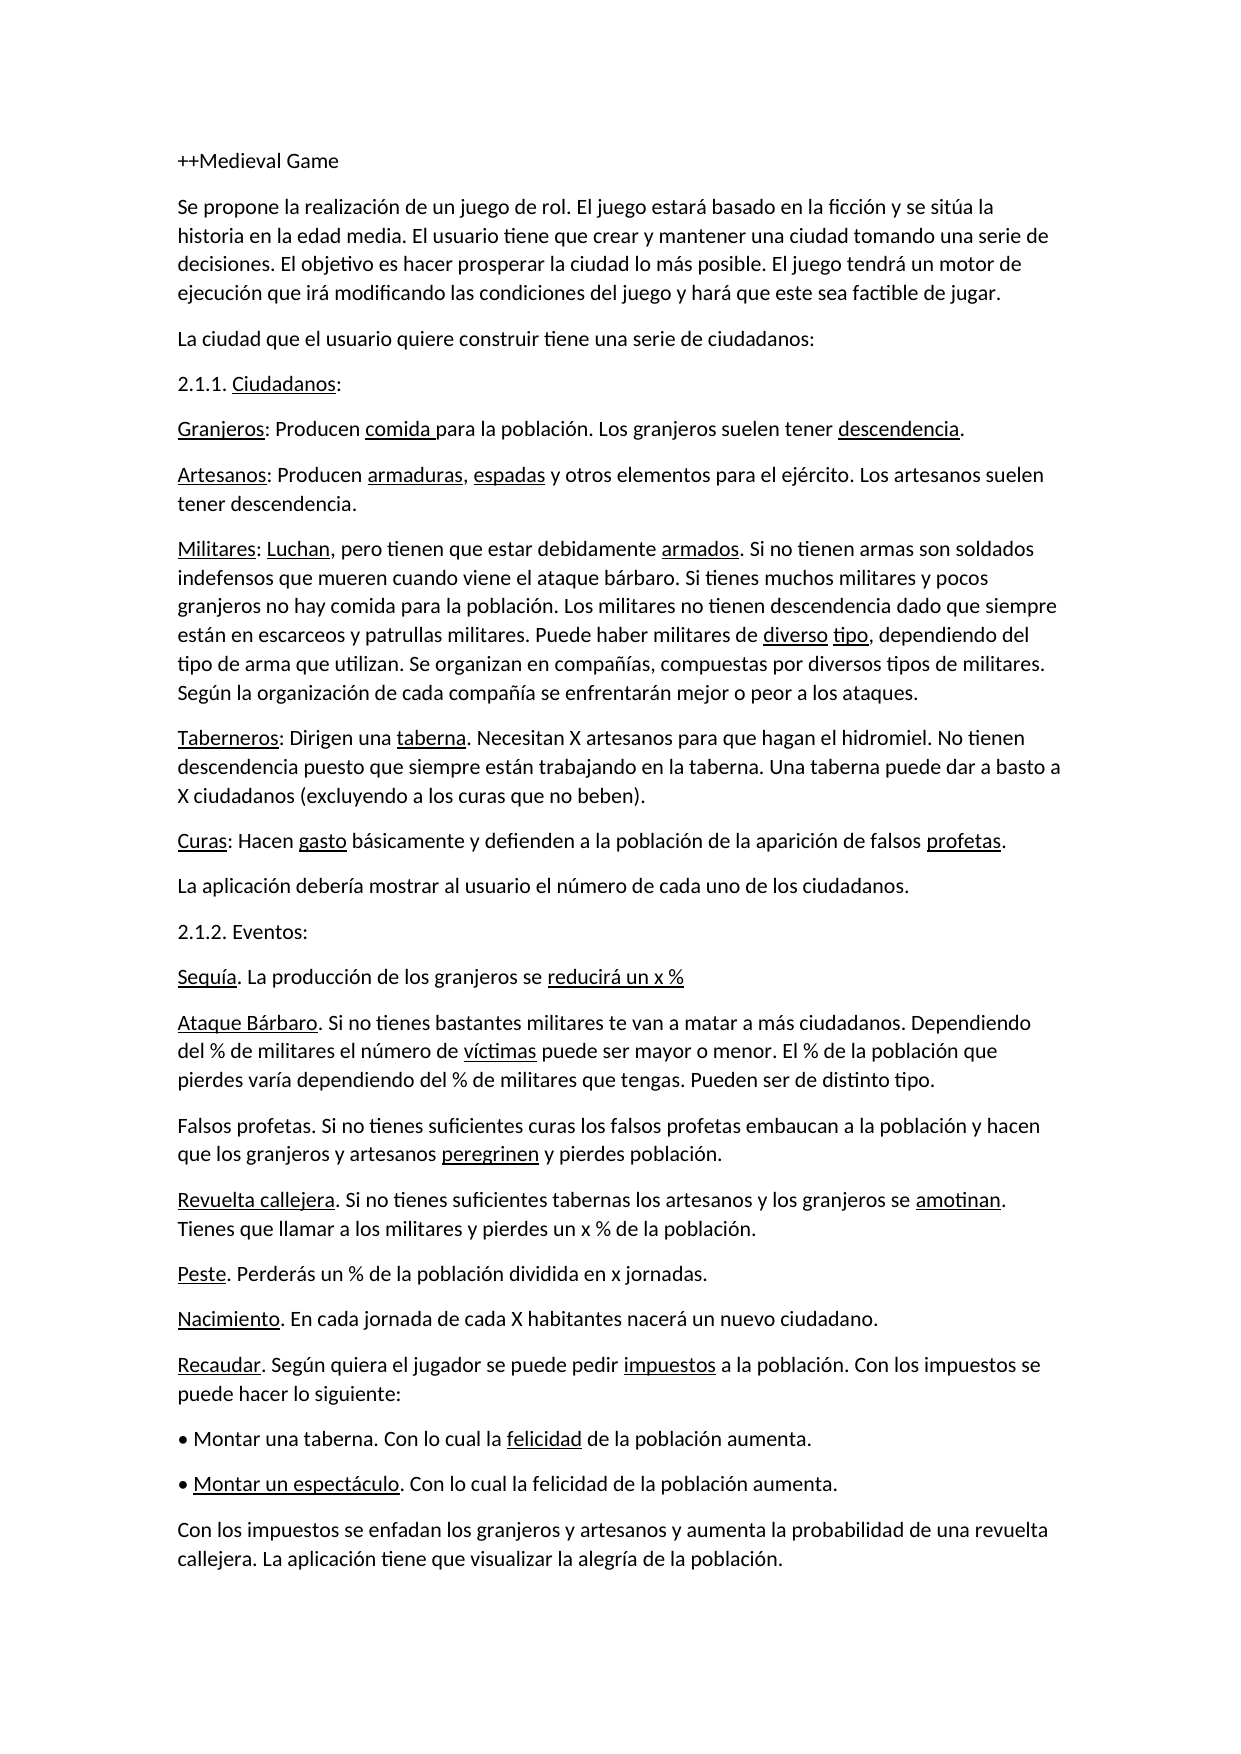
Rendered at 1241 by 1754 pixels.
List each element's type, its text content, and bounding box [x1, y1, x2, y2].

text Revuelta callejera. Si no tienes suficientes tabernas los artesanos y los granjeros se amotinan. Tienes que llamar a los militares y pierdes un x % de la población. [177, 1186, 1063, 1241]
text Ataque Bárbaro. Si no tienes bastantes militares te van a matar a más ciudadanos. Dependiendo del % de militares el número de víctimas puede ser mayor o menor. El % de la población que pierdes varía dependiendo del % de militares que tengas. Pueden ser de distinto tipo. [177, 1009, 1063, 1093]
text Falsos profetas. Si no tienes suficientes curas los falsos profetas embaucan a la población y hacen que los granjeros y artesanos peregrinen y pierdes población. [177, 1112, 1063, 1167]
text Nacimiento. En cada jornada de cada X habitantes nacerá un nuevo ciudadano. [177, 1306, 1063, 1332]
text Militares: Luchan, pero tienen que estar debidamente armados. Si no tienen armas son soldados indefensos que mueren cuando viene el ataque bárbaro. Si tienes muchos militares y pocos granjeros no hay comida para la población. Los militares no tienen descendencia dado que siempre están en escarceos y patrullas militares. Puede haber militares de diverso tipo, dependiendo del tipo de arma que utilizan. Se organizan en compañías, compuestas por diversos tipos de militares. Según la organización de cada compañía se enfrentarán mejor o peor a los ataques. [177, 535, 1063, 706]
text Sequía. La producción de los granjeros se reducirá un x % [177, 963, 1063, 990]
text Curas: Hacen gasto básicamente y defienden a la población de la aparición de falsos profetas. [177, 827, 1063, 854]
text Peste. Perderás un % de la población dividida en x jornadas. [177, 1260, 1063, 1287]
text Con los impuestos se enfadan los granjeros y artesanos y aumenta la probabilidad de una revuelta callejera. La aplicación tiene que visualizar la alegría de la población. [177, 1516, 1063, 1571]
text Granjeros: Producen comida para la población. Los granjeros suelen tener descendencia. [177, 416, 1063, 442]
text • Montar un espectáculo. Con lo cual la felicidad de la población aumenta. [177, 1471, 1063, 1497]
text La ciudad que el usuario quiere construir tiene una serie de ciudadanos: [177, 325, 1063, 351]
text Se propone la realización de un juego de rol. El juego estará basado en la ficción y se sitúa la historia en la edad media. El usuario tiene que crear y mantener una ciudad tomando una serie de decisiones. El objetivo es hacer prosperar la ciudad lo más posible. El juego tendrá un motor de ejecución que irá modificando las condiciones del juego y hará que este sea factible de jugar. [177, 193, 1063, 306]
text Recaudar. Según quiera el jugador se puede pedir impuestos a la población. Con los impuestos se puede hacer lo siguiente: [177, 1351, 1063, 1406]
text Taberneros: Dirigen una taberna. Necesitan X artesanos para que hagan el hidromiel. No tienen descendencia puesto que siempre están trabajando en la taberna. Una taberna puede dar a basto a X ciudadanos (excluyendo a los curas que no beben). [177, 724, 1063, 808]
text • Montar una taberna. Con lo cual la felicidad de la población aumenta. [177, 1425, 1063, 1452]
text 2.1.2. Eventos: [177, 918, 1063, 945]
text Artesanos: Producen armaduras, espadas y otros elementos para el ejército. Los artesanos suelen tener descendencia. [177, 461, 1063, 516]
text La aplicación debería mostrar al usuario el número de cada uno de los ciudadanos. [177, 873, 1063, 899]
text 2.1.1. Ciudadanos: [177, 370, 1063, 397]
text ++Medieval Game [177, 148, 1063, 174]
